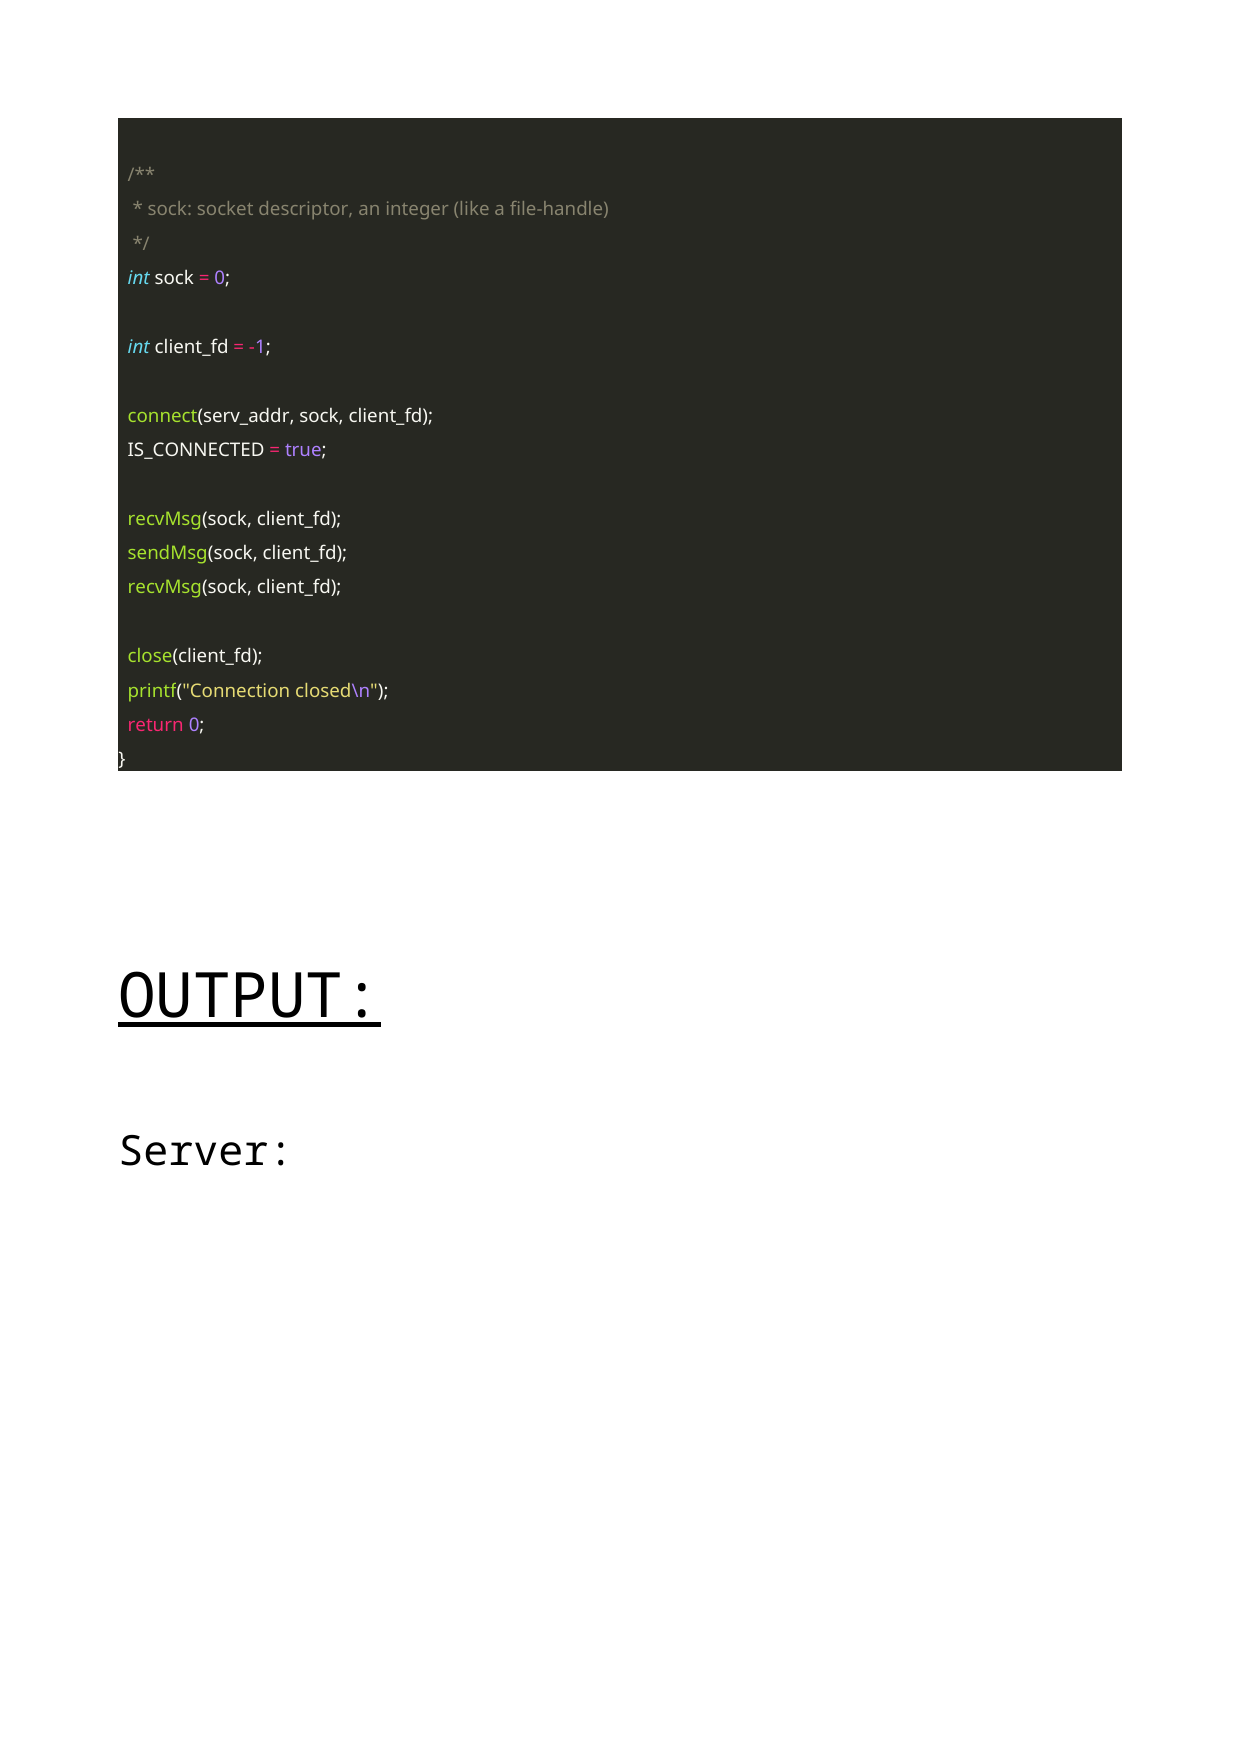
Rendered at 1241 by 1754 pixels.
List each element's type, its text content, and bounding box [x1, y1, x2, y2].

text recvMsg(sock, client_fd); [118, 496, 1122, 531]
text close(client_fd); [118, 634, 1122, 668]
text IS_CONNECTED = true; [118, 427, 1122, 462]
text printf("Connection closed\n"); [118, 668, 1122, 702]
text connect(serv_addr, sock, client_fd); [118, 393, 1122, 427]
text /** [118, 152, 1122, 187]
text int client_fd = -1; [118, 324, 1122, 359]
text recvMsg(sock, client_fd); [118, 565, 1122, 599]
text * sock: socket descriptor, an integer (like a file-handle) [118, 187, 1122, 221]
text int sock = 0; [118, 256, 1122, 290]
text return 0; [118, 702, 1122, 737]
text sendMsg(sock, client_fd); [118, 531, 1122, 565]
text */ [118, 221, 1122, 256]
text Server: [118, 1121, 1122, 1178]
text OUTPUT: [118, 951, 1122, 1036]
text } [118, 737, 1122, 771]
